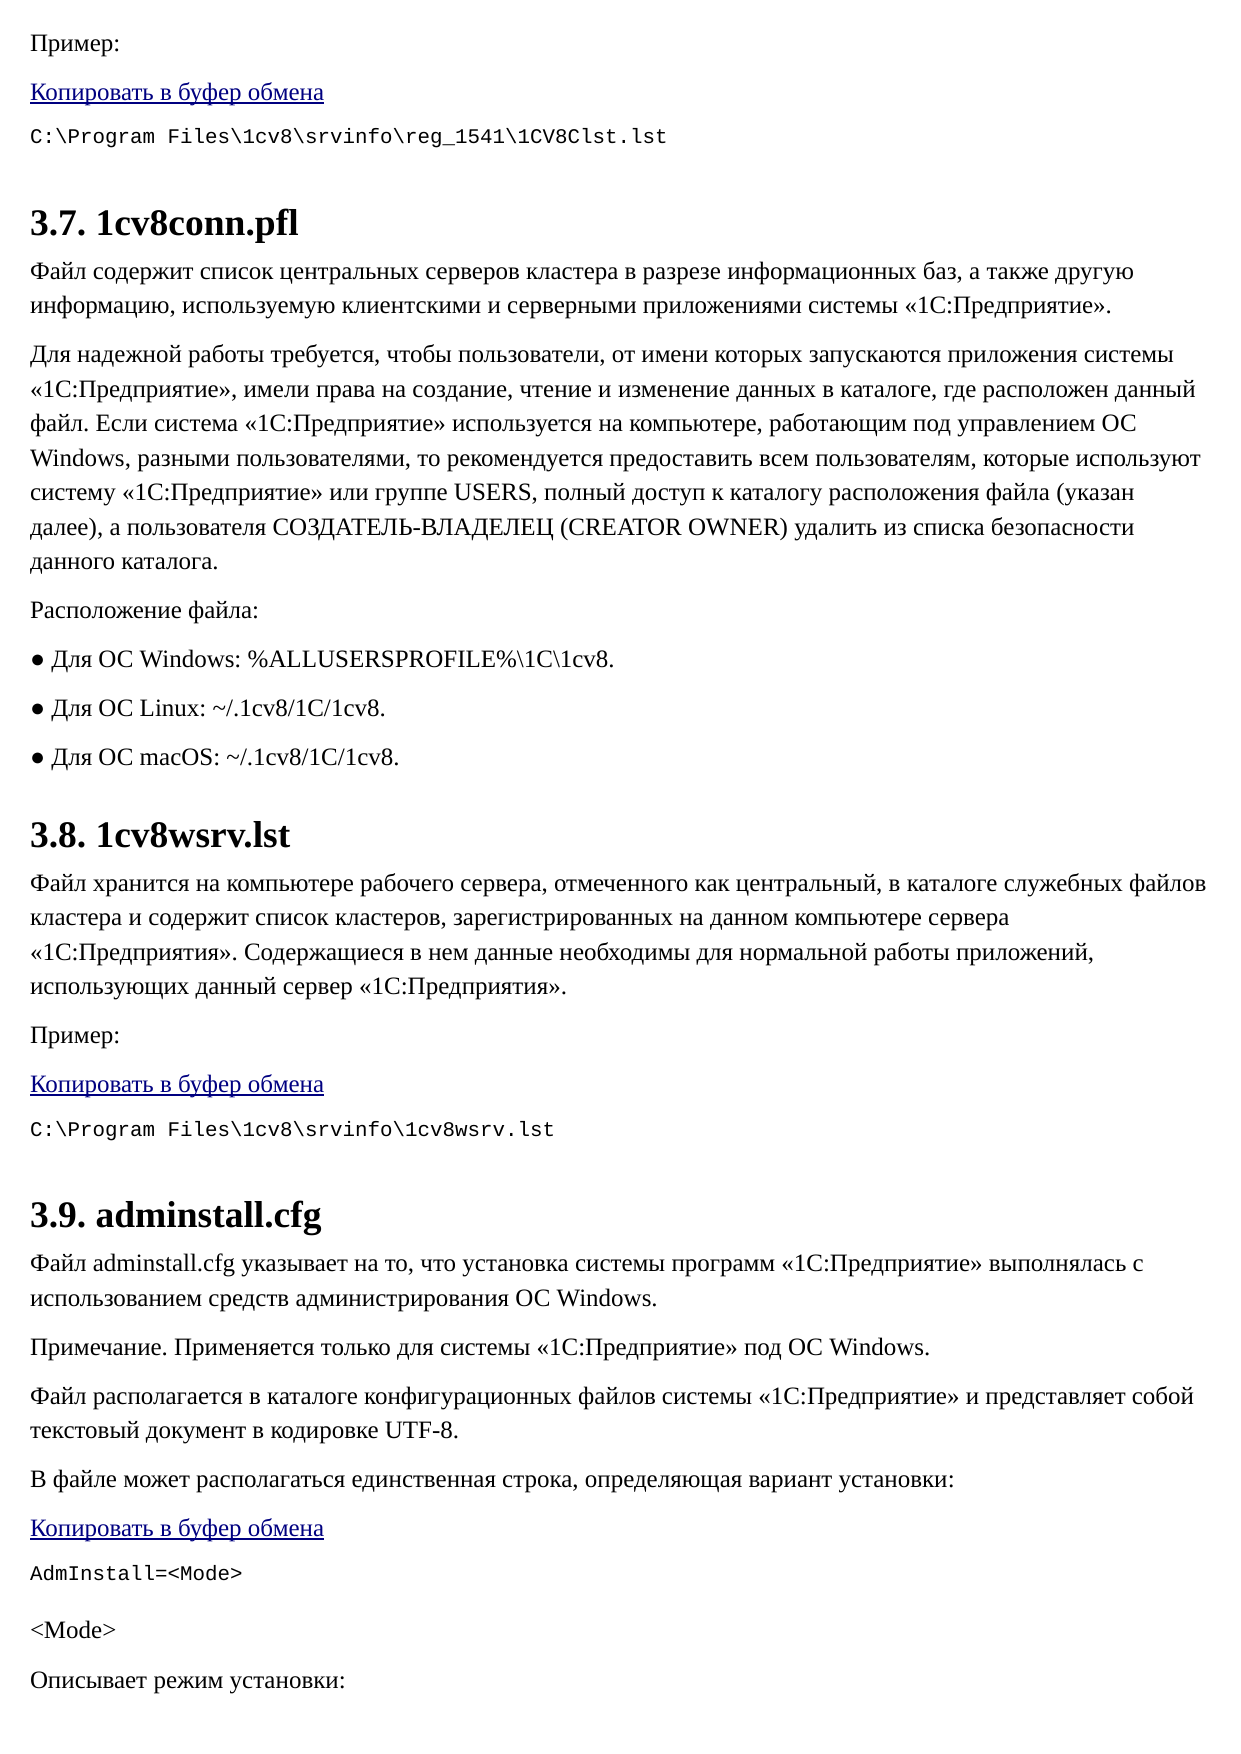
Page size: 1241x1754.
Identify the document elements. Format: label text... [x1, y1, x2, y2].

text Файл хранится на компьютере рабочего сервера, отмеченного как центральный, в каталоге служебных файлов кластера и содержит список кластеров, зарегистрированных на данном компьютере сервера «1С:Предприятия». Содержащиеся в нем данные необходимы для нормальной работы приложений, использующих данный сервер «1С:Предприятия». [30, 868, 1211, 1000]
text Файл располагается в каталоге конфигурационных файлов системы «1С:Предприятие» и представляет собой текстовый документ в кодировке UTF-8. [30, 1381, 1211, 1444]
text Расположение файла: [30, 595, 1211, 624]
text Для надежной работы требуется, чтобы пользователи, от имени которых запускаются приложения системы «1С:Предприятие», имели права на создание, чтение и изменение данных в каталоге, где расположен данный файл. Если система «1С:Предприятие» используется на компьютере, работающим под управлением ОС Windows, разными пользователями, то рекомендуется предоставить всем пользователям, которые используют систему «1С:Предприятие» или группе USERS, полный доступ к каталогу расположения файла (указан далее), а пользователя СОЗДАТЕЛЬ-ВЛАДЕЛЕЦ (CREATOR OWNER) удалить из списка безопасности данного каталога. [30, 339, 1211, 575]
text Описывает режим установки: [30, 1665, 1211, 1693]
text Пример: [30, 28, 1211, 57]
text <Mode> [30, 1616, 1211, 1644]
text Файл adminstall.cfg указывает на то, что установка системы программ «1С:Предприятие» выполнялась с использованием средств администрирования ОС Windows. [30, 1248, 1211, 1311]
text Пример: [30, 1021, 1211, 1049]
text ● Для ОС macOS: ~/.1cv8/1C/1cv8. [30, 742, 1211, 771]
text Примечание. Применяется только для системы «1С:Предприятие» под ОС Windows. [30, 1332, 1211, 1361]
text C:\Program Files\1cv8\srvinfo\1cv8wsrv.lst [30, 1119, 1211, 1142]
subtitle 3.9. adminstall.cfg [30, 1193, 1211, 1236]
text ● Для ОС Linux: ~/.1cv8/1C/1cv8. [30, 693, 1211, 722]
text Файл содержит список центральных серверов кластера в разрезе информационных баз, а также другую информацию, используемую клиентскими и серверными приложениями системы «1С:Предприятие». [30, 256, 1211, 319]
text В файле может располагаться единственная строка, определяющая вариант установки: [30, 1464, 1211, 1493]
text AdmInstall=<Mode> [30, 1562, 1211, 1586]
subtitle 3.7. 1cv8conn.pfl [30, 200, 1211, 243]
text Копировать в буфер обмена [30, 1513, 1211, 1542]
text Копировать в буфер обмена [30, 1069, 1211, 1098]
text Копировать в буфер обмена [30, 77, 1211, 106]
text ● Для ОС Windows: %ALLUSERSPROFILE%\1C\1cv8. [30, 644, 1211, 673]
text C:\Program Files\1cv8\srvinfo\reg_1541\1CV8Clst.lst [30, 126, 1211, 150]
subtitle 3.8. 1cv8wsrv.lst [30, 812, 1211, 856]
